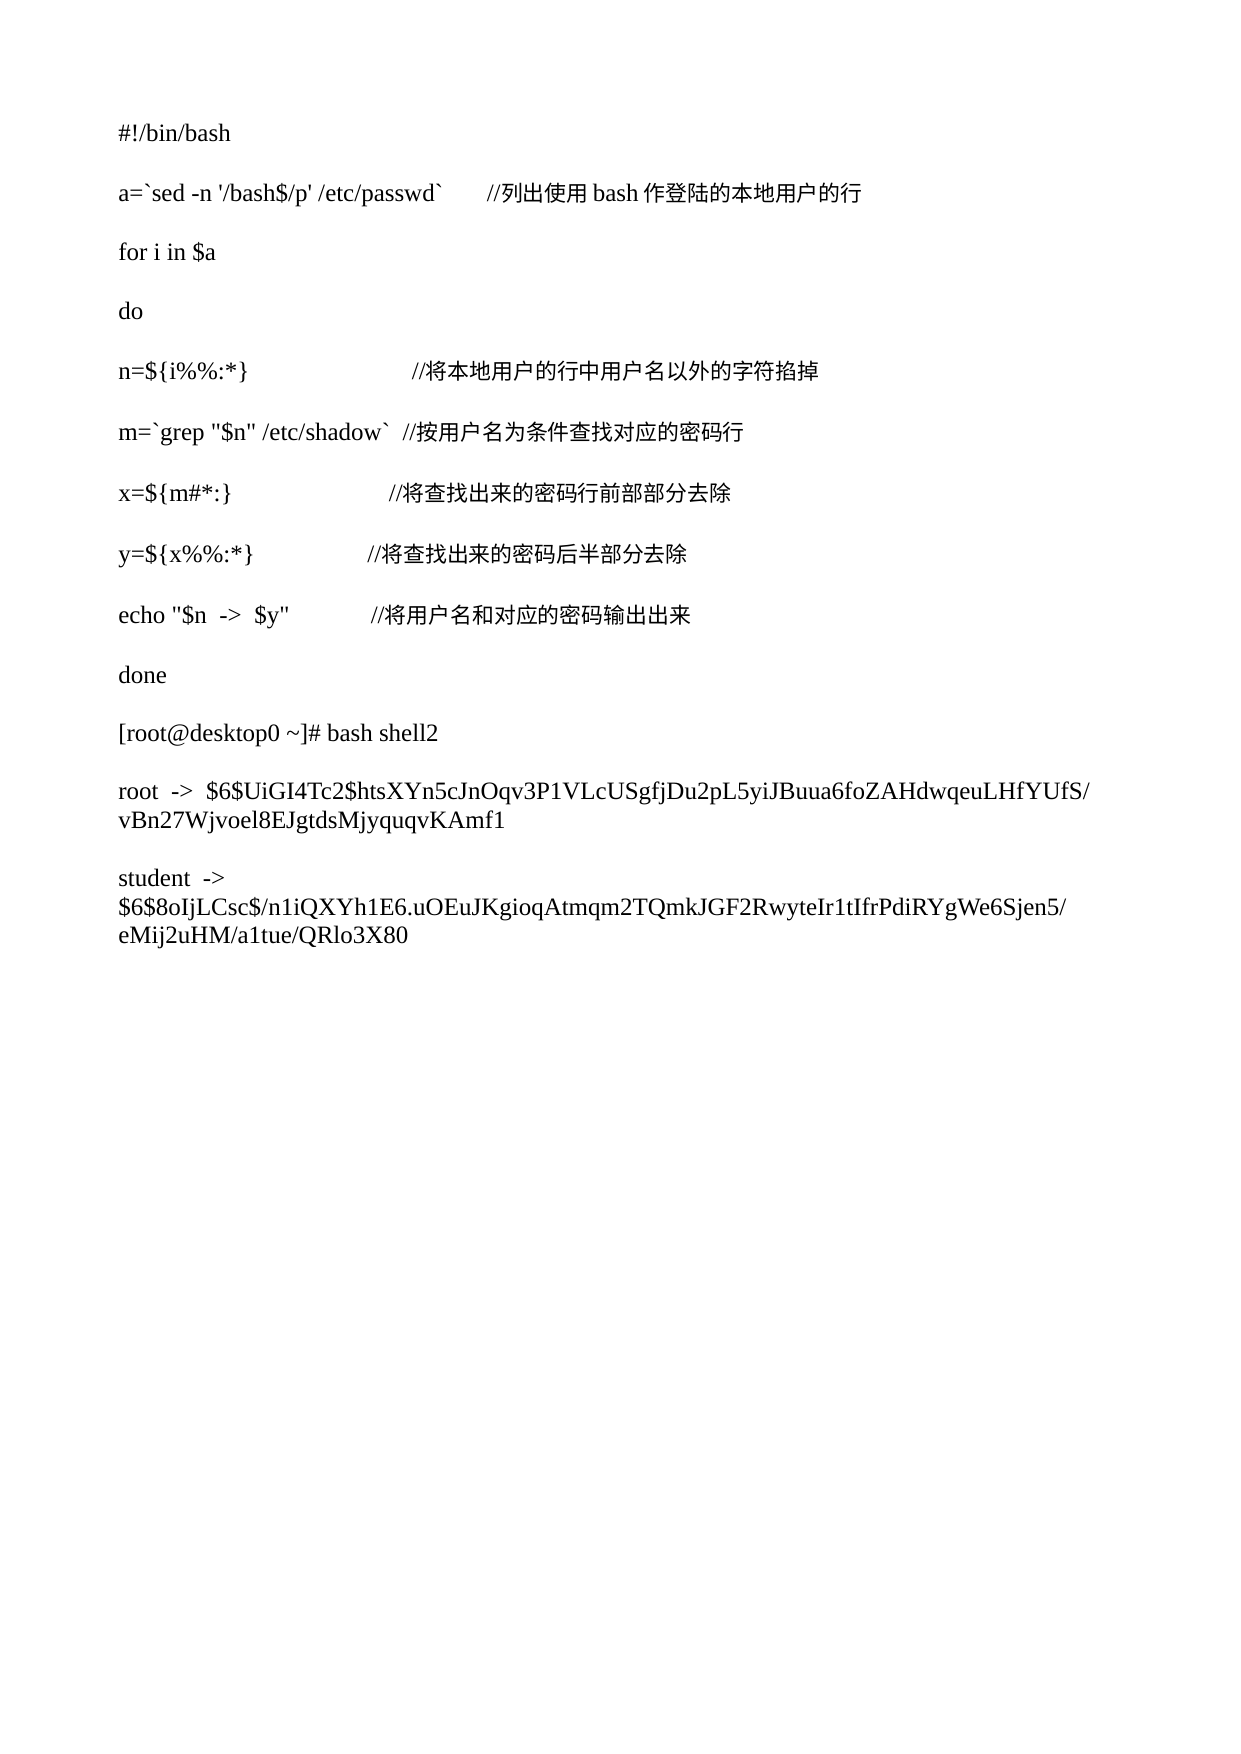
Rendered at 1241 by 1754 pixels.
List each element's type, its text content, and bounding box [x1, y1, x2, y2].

text done [118, 660, 1122, 688]
text echo "$n -> $y" //将用户名和对应的密码输出出来 [118, 598, 1122, 630]
text #!/bin/bash [118, 118, 1122, 147]
text [root@desktop0 ~]# bash shell2 [118, 718, 1122, 747]
text a=`sed -n '/bash$/p' /etc/passwd` //列出使用bash作登陆的本地用户的行 [118, 176, 1122, 208]
text student -> $6$8oIjLCsc$/n1iQXYh1E6.uOEuJKgioqAtmqm2TQmkJGF2RwyteIr1tIfrPdiRYgWe6Sjen5/eMij2uHM/a1tue/QRlo3X80 [118, 863, 1122, 949]
text for i in $a [118, 237, 1122, 266]
text n=${i%%:*} //将本地用户的行中用户名以外的字符掐掉 [118, 354, 1122, 386]
text y=${x%%:*} //将查找出来的密码后半部分去除 [118, 537, 1122, 569]
text do [118, 296, 1122, 324]
text x=${m#*:} //将查找出来的密码行前部部分去除 [118, 476, 1122, 508]
text root -> $6$UiGI4Tc2$htsXYn5cJnOqv3P1VLcUSgfjDu2pL5yiJBuua6foZAHdwqeuLHfYUfS/vBn27Wjvoel8EJgtdsMjyquqvKAmf1 [118, 776, 1122, 834]
text m=`grep "$n" /etc/shadow` //按用户名为条件查找对应的密码行 [118, 415, 1122, 447]
